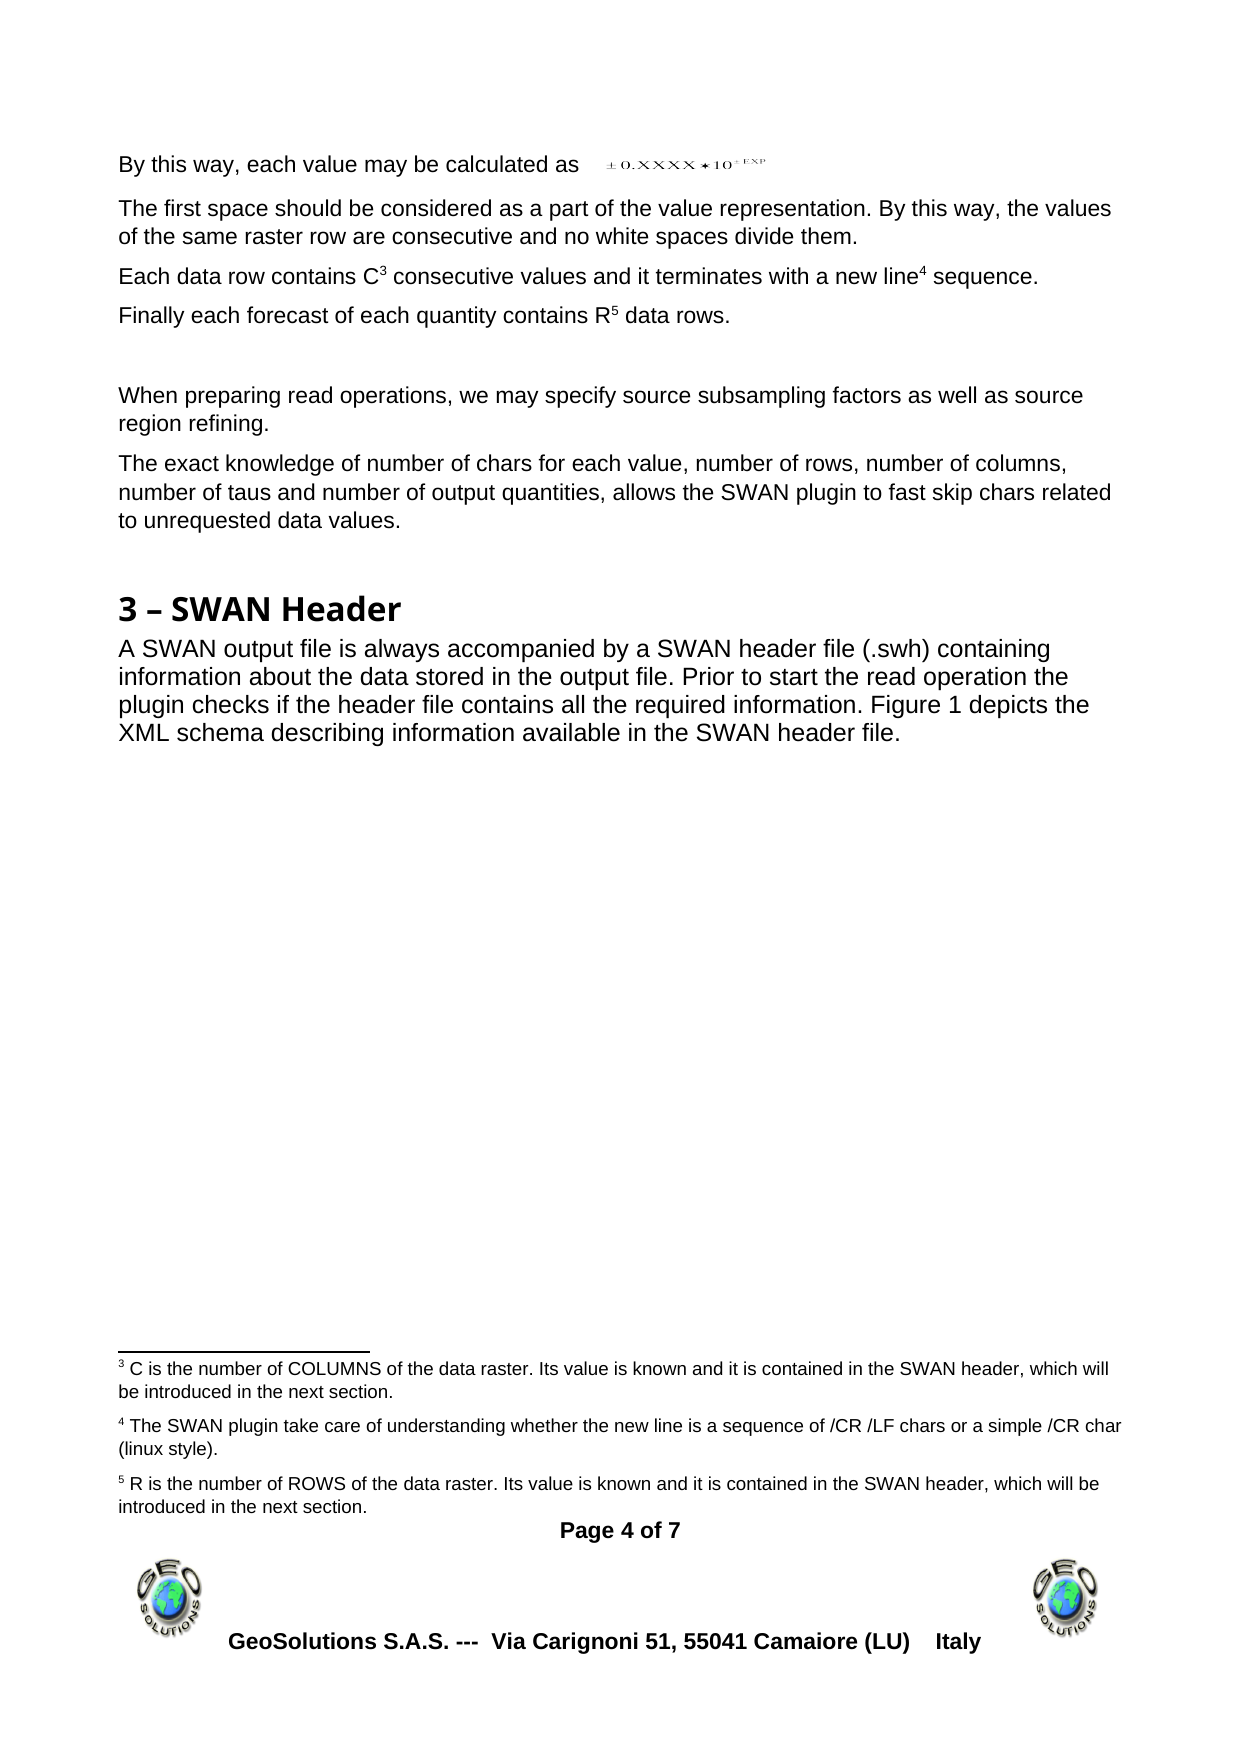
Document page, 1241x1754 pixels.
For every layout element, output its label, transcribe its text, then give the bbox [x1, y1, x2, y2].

text By this way, each value may be calculated as [118, 148, 1122, 181]
subtitle 3 – SWAN Header [118, 585, 1122, 631]
text The first space should be considered as a part of the value representation. By this way, the values of the same raster row are consecutive and no white spaces divide them. [118, 195, 1122, 249]
picture [1030, 1552, 1101, 1641]
text When preparing read operations, we may specify source subsampling factors as well as source region refining. [118, 383, 1122, 437]
text Finally each forecast of each quantity contains R data rows. [118, 303, 1122, 329]
picture [134, 1552, 205, 1641]
text A SWAN output file is always accompanied by a SWAN header file (.swh) containing information about the data stored in the output file. Prior to start the read operation the plugin checks if the header file contains all the required information. Figure 1 depicts the XML schema describing information available in the SWAN header file. [118, 635, 1122, 747]
text C is the number of COLUMNS of the data raster. Its value is known and it is contained in the SWAN header, which will be introduced in the next section. [118, 1358, 1122, 1402]
text The exact knowledge of number of chars for each value, number of rows, number of columns, number of taus and number of output quantities, allows the SWAN plugin to fast skip chars related to unrequested data values. [118, 451, 1122, 533]
text The SWAN plugin take care of understanding whether the new line is a sequence of /CR /LF chars or a simple /CR char (linux style). [118, 1416, 1122, 1460]
text R is the number of ROWS of the data raster. Its value is known and it is contained in the SWAN header, which will be introduced in the next section. [118, 1474, 1122, 1518]
text Each data row contains C consecutive values and it terminates with a new line sequence. [118, 263, 1122, 289]
